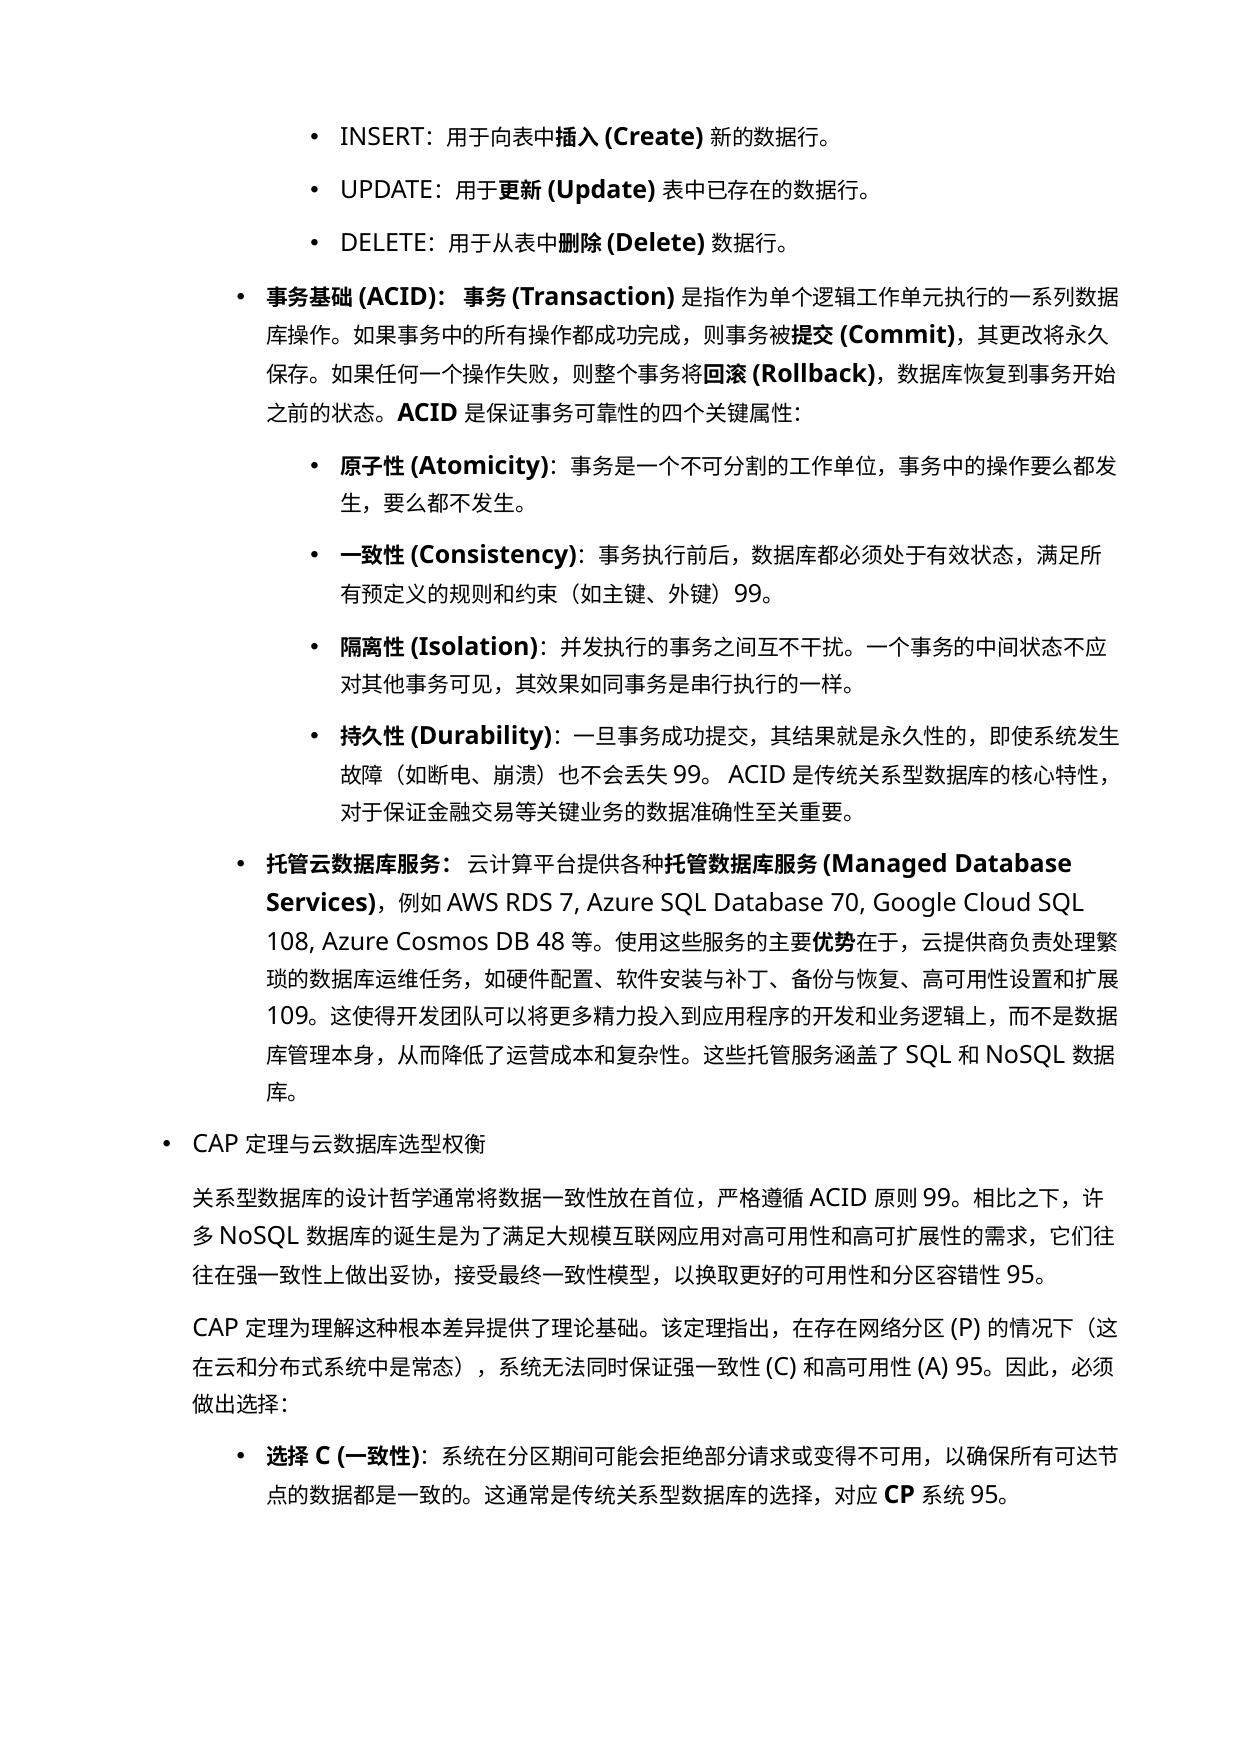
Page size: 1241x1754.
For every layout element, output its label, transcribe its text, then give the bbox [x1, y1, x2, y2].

list CAP 定理与云数据库选型权衡 [162, 1126, 1122, 1160]
list DELETE：用于从表中删除 (Delete) 数据行。 [310, 225, 1122, 259]
list 托管云数据库服务： 云计算平台提供各种托管数据库服务 (Managed Database Services)，例如 AWS RDS 7, Azure SQL Database 70, Google Cloud SQL 108, Azure Cosmos DB 48 等。使用这些服务的主要优势在于，云提供商负责处理繁琐的数据库运维任务，如硬件配置、软件安装与补丁、备份与恢复、高可用性设置和扩展 109。这使得开发团队可以将更多精力投入到应用程序的开发和业务逻辑上，而不是数据库管理本身，从而降低了运营成本和复杂性。这些托管服务涵盖了 SQL 和 NoSQL 数据库。 [236, 846, 1122, 1107]
list 关系型数据库的设计哲学通常将数据一致性放在首位，严格遵循 ACID 原则 99。相比之下，许多 NoSQL 数据库的诞生是为了满足大规模互联网应用对高可用性和高可扩展性的需求，它们往往在强一致性上做出妥协，接受最终一致性模型，以换取更好的可用性和分区容错性 95。 [162, 1179, 1122, 1291]
list UPDATE：用于更新 (Update) 表中已存在的数据行。 [310, 171, 1122, 206]
list 一致性 (Consistency)：事务执行前后，数据库都必须处于有效状态，满足所有预定义的规则和约束（如主键、外键）99。 [310, 537, 1122, 609]
list 原子性 (Atomicity)：事务是一个不可分割的工作单位，事务中的操作要么都发生，要么都不发生。 [310, 448, 1122, 518]
list CAP 定理为理解这种根本差异提供了理论基础。该定理指出，在存在网络分区 (P) 的情况下（这在云和分布式系统中是常态），系统无法同时保证强一致性 (C) 和高可用性 (A) 95。因此，必须做出选择： [162, 1310, 1122, 1419]
list 持久性 (Durability)：一旦事务成功提交，其结果就是永久性的，即使系统发生故障（如断电、崩溃）也不会丢失 99。 ACID 是传统关系型数据库的核心特性，对于保证金融交易等关键业务的数据准确性至关重要。 [310, 718, 1122, 827]
list 隔离性 (Isolation)：并发执行的事务之间互不干扰。一个事务的中间状态不应对其他事务可见，其效果如同事务是串行执行的一样。 [310, 629, 1122, 699]
list 事务基础 (ACID)： 事务 (Transaction) 是指作为单个逻辑工作单元执行的一系列数据库操作。如果事务中的所有操作都成功完成，则事务被提交 (Commit)，其更改将永久保存。如果任何一个操作失败，则整个事务将回滚 (Rollback)，数据库恢复到事务开始之前的状态。ACID 是保证事务可靠性的四个关键属性： [236, 278, 1122, 428]
list 选择 C (一致性)：系统在分区期间可能会拒绝部分请求或变得不可用，以确保所有可达节点的数据都是一致的。这通常是传统关系型数据库的选择，对应 CP 系统 95。 [236, 1438, 1122, 1511]
list INSERT：用于向表中插入 (Create) 新的数据行。 [310, 118, 1122, 152]
